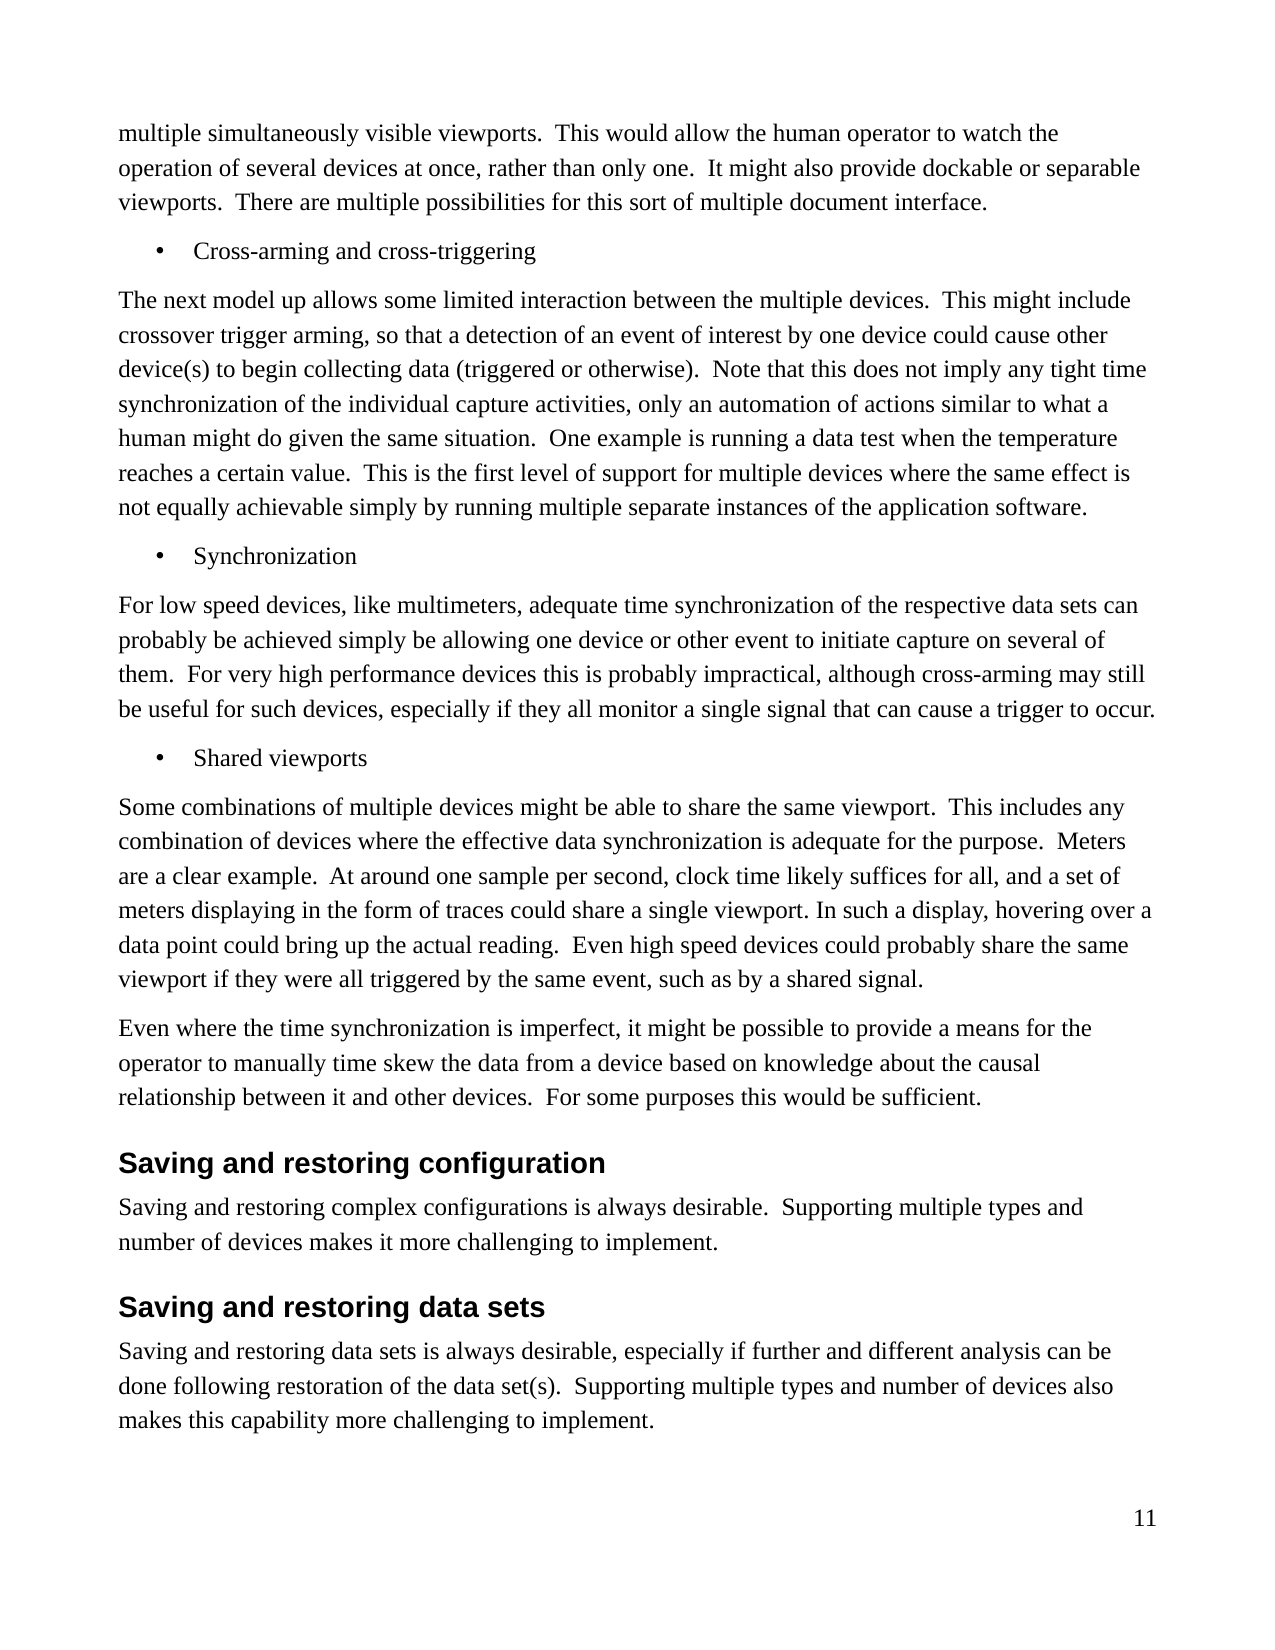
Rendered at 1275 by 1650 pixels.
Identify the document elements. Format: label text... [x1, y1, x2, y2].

text Saving and restoring complex configurations is always desirable. Supporting multiple types and number of devices makes it more challenging to implement. [118, 1192, 1157, 1255]
subtitle Saving and restoring data sets [118, 1290, 1157, 1324]
text multiple simultaneously visible viewports. This would allow the human operator to watch the operation of several devices at once, rather than only one. It might also provide dockable or separable viewports. There are multiple possibilities for this sort of multiple document interface. [118, 118, 1157, 216]
text Some combinations of multiple devices might be able to share the same viewport. This includes any combination of devices where the effective data synchronization is adequate for the purpose. Meters are a clear example. At around one sample per second, clock time likely suffices for all, and a set of meters displaying in the form of traces could share a single viewport. In such a display, hovering over a data point could bring up the actual reading. Even high speed devices could probably share the same viewport if they were all triggered by the same event, such as by a shared signal. [118, 792, 1157, 993]
list Cross-arming and cross-triggering [156, 236, 1157, 265]
subtitle Saving and restoring configuration [118, 1146, 1157, 1179]
list Synchronization [156, 541, 1157, 570]
list Shared viewports [156, 743, 1157, 771]
text Even where the time synchronization is imperfect, it might be possible to provide a means for the operator to manually time skew the data from a device based on knowledge about the causal relationship between it and other devices. For some purposes this would be sufficient. [118, 1013, 1157, 1111]
text For low speed devices, like multimeters, adequate time synchronization of the respective data sets can probably be achieved simply be allowing one device or other event to initiate capture on several of them. For very high performance devices this is probably impractical, although cross-arming may still be useful for such devices, especially if they all monitor a single signal that can cause a trigger to occur. [118, 590, 1157, 722]
text The next model up allows some limited interaction between the multiple devices. This might include crossover trigger arming, so that a detection of an event of interest by one device could cause other device(s) to begin collecting data (triggered or otherwise). Note that this does not imply any tight time synchronization of the individual capture activities, only an automation of actions similar to what a human might do given the same situation. One example is running a data test when the temperature reaches a certain value. This is the first level of support for multiple devices where the same effect is not equally achievable simply by running multiple separate instances of the application software. [118, 285, 1157, 521]
text Saving and restoring data sets is always desirable, especially if further and different analysis can be done following restoration of the data set(s). Supporting multiple types and number of devices also makes this capability more challenging to implement. [118, 1336, 1157, 1434]
